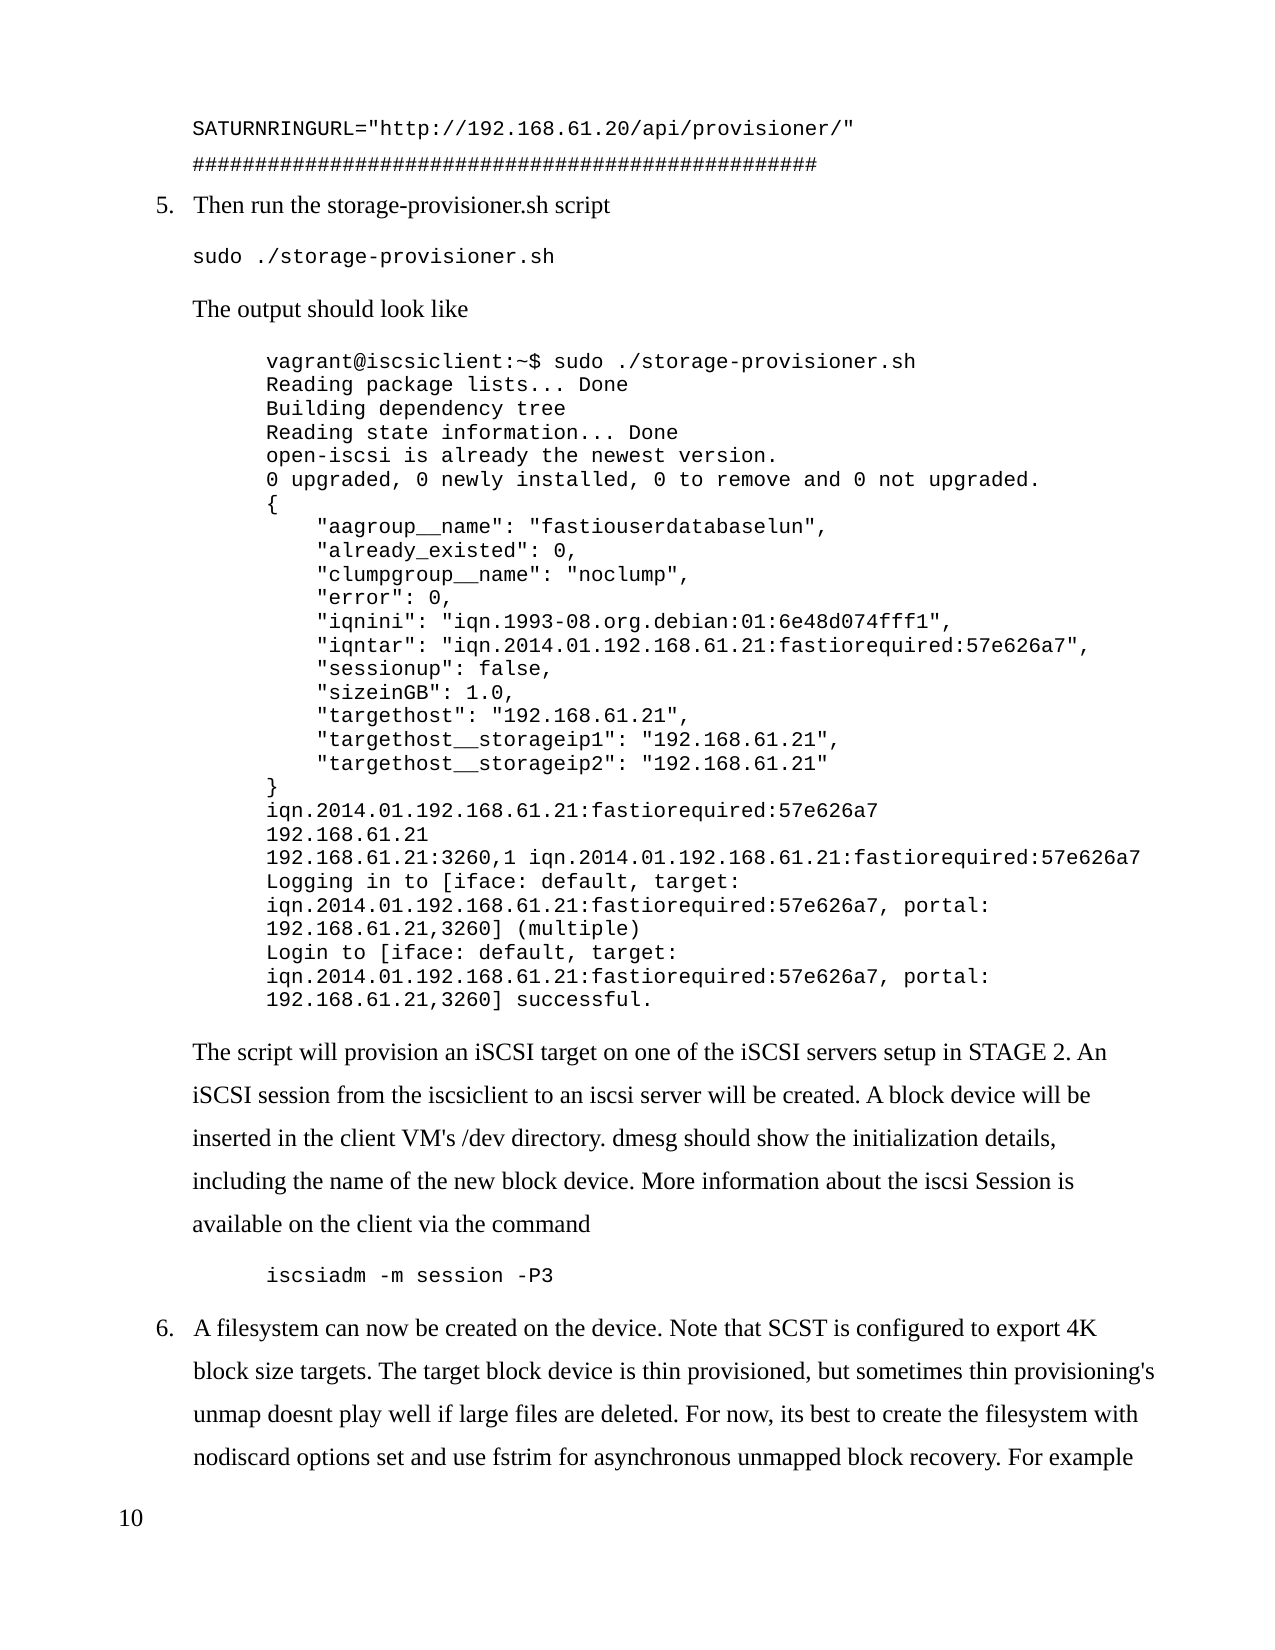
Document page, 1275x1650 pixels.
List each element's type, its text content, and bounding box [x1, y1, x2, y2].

text "clumpgroup__name": "noclump", [266, 564, 1157, 587]
text "targethost__storageip2": "192.168.61.21" [266, 753, 1157, 776]
text iscsiadm -m session -P3 [118, 1265, 1157, 1288]
text 0 upgraded, 0 newly installed, 0 to remove and 0 not upgraded. [266, 469, 1157, 493]
text Login to [iface: default, target: iqn.2014.01.192.168.61.21:fastiorequired:57e626a7, portal: 192.168.61.21,3260] successful. [266, 942, 1157, 1013]
list Then run the storage-provisioner.sh script [156, 190, 1157, 219]
text open-iscsi is already the newest version. [266, 445, 1157, 469]
text 192.168.61.21:3260,1 iqn.2014.01.192.168.61.21:fastiorequired:57e626a7 [266, 847, 1157, 871]
text iqn.2014.01.192.168.61.21:fastiorequired:57e626a7 [266, 800, 1157, 824]
text { [266, 493, 1157, 516]
text "iqntar": "iqn.2014.01.192.168.61.21:fastiorequired:57e626a7", [266, 634, 1157, 658]
list A filesystem can now be created on the device. Note that SCST is configured to export 4K block size targets. The target block device is thin provisioned, but sometimes thin provisioning's unmap doesnt play well if large files are deleted. For now, its best to create the filesystem with nodiscard options set and use fstrim for asynchronous unmapped block recovery. For example [156, 1313, 1157, 1471]
text "sizeinGB": 1.0, [266, 682, 1157, 706]
text "targethost": "192.168.61.21", [266, 706, 1157, 729]
text 192.168.61.21 [266, 824, 1157, 847]
text Building dependency tree [266, 398, 1157, 422]
text ################################################## [192, 154, 1157, 178]
text The output should look like [118, 294, 1157, 323]
text Reading state information... Done [266, 422, 1157, 445]
text SATURNRINGURL="http://192.168.61.20/api/provisioner/" [192, 118, 1157, 142]
text Reading package lists... Done [266, 374, 1157, 398]
text sudo ./storage-provisioner.sh [118, 246, 1157, 270]
text "error": 0, [266, 587, 1157, 611]
text "already_existed": 0, [266, 540, 1157, 564]
text } [266, 776, 1157, 800]
text "sessionup": false, [266, 658, 1157, 682]
text vagrant@iscsiclient:~$ sudo ./storage-provisioner.sh [266, 351, 1157, 374]
text The script will provision an iSCSI target on one of the iSCSI servers setup in STAGE 2. An iSCSI session from the iscsiclient to an iscsi server will be created. A block device will be inserted in the client VM's /dev directory. dmesg should show the initialization details, including the name of the new block device. More information about the iscsi Session is available on the client via the command [118, 1037, 1157, 1238]
text "aagroup__name": "fastiouserdatabaselun", [266, 516, 1157, 540]
text "targethost__storageip1": "192.168.61.21", [266, 729, 1157, 753]
text Logging in to [iface: default, target: iqn.2014.01.192.168.61.21:fastiorequired:57e626a7, portal: 192.168.61.21,3260] (multiple) [266, 871, 1157, 942]
text "iqnini": "iqn.1993-08.org.debian:01:6e48d074fff1", [266, 611, 1157, 634]
